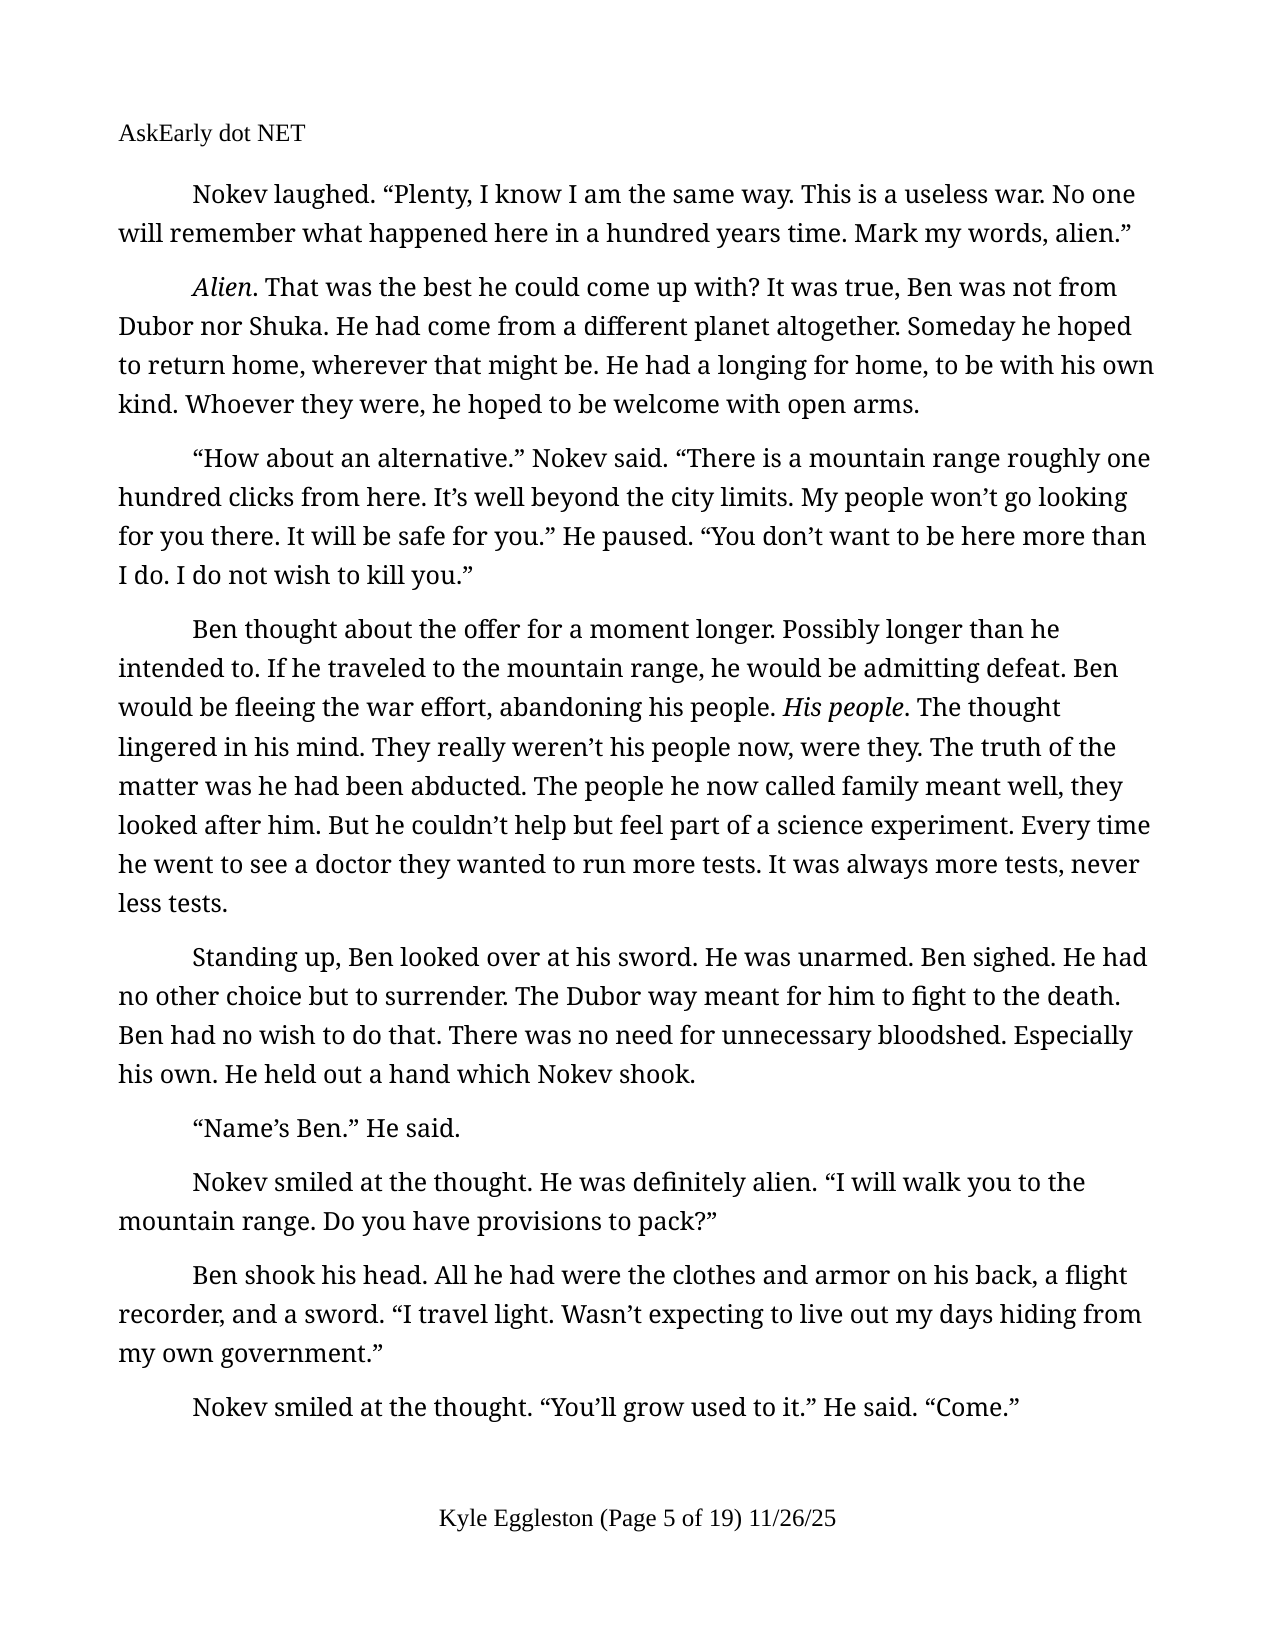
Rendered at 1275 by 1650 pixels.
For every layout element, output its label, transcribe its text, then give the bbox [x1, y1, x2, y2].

text Nokev smiled at the thought. “You’ll grow used to it.” He said. “Come.” [118, 1390, 1157, 1424]
text Ben shook his head. All he had were the clothes and armor on his back, a flight recorder, and a sword. “I travel light. Wasn’t expecting to live out my days hiding from my own government.” [118, 1258, 1157, 1370]
text “How about an alternative.” Nokev said. “There is a mountain range roughly one hundred clicks from here. It’s well beyond the city limits. My people won’t go looking for you there. It will be safe for you.” He paused. “You don’t want to be here more than I do. I do not wish to kill you.” [118, 441, 1157, 592]
text Nokev laughed. “Plenty, I know I am the same way. This is a useless war. No one will remember what happened here in a hundred years time. Mark my words, alien.” [118, 176, 1157, 249]
text “Name’s Ben.” He said. [118, 1111, 1157, 1145]
text Alien. That was the best he could come up with? It was true, Ben was not from Dubor nor Shuka. He had come from a different planet altogether. Someday he hoped to return home, wherever that might be. He had a longing for home, to be with his own kind. Whoever they were, he hoped to be welcome with open arms. [118, 269, 1157, 421]
text Standing up, Ben looked over at his sword. He was unarmed. Ben sighed. He had no other choice but to surrender. The Dubor way meant for him to fight to the death. Ben had no wish to do that. There was no need for unnecessary bloodshed. Especially his own. He held out a hand which Nokev shook. [118, 940, 1157, 1091]
text Nokev smiled at the thought. He was definitely alien. “I will walk you to the mountain range. Do you have provisions to pack?” [118, 1165, 1157, 1238]
text Ben thought about the offer for a moment longer. Possibly longer than he intended to. If he traveled to the mountain range, he would be admitting defeat. Ben would be fleeing the war effort, abandoning his people. His people. The thought lingered in his mind. They really weren’t his people now, were they. The truth of the matter was he had been abducted. The people he now called family meant well, they looked after him. But he couldn’t help but feel part of a science experiment. Every time he went to see a doctor they wanted to run more tests. It was always more tests, never less tests. [118, 612, 1157, 920]
